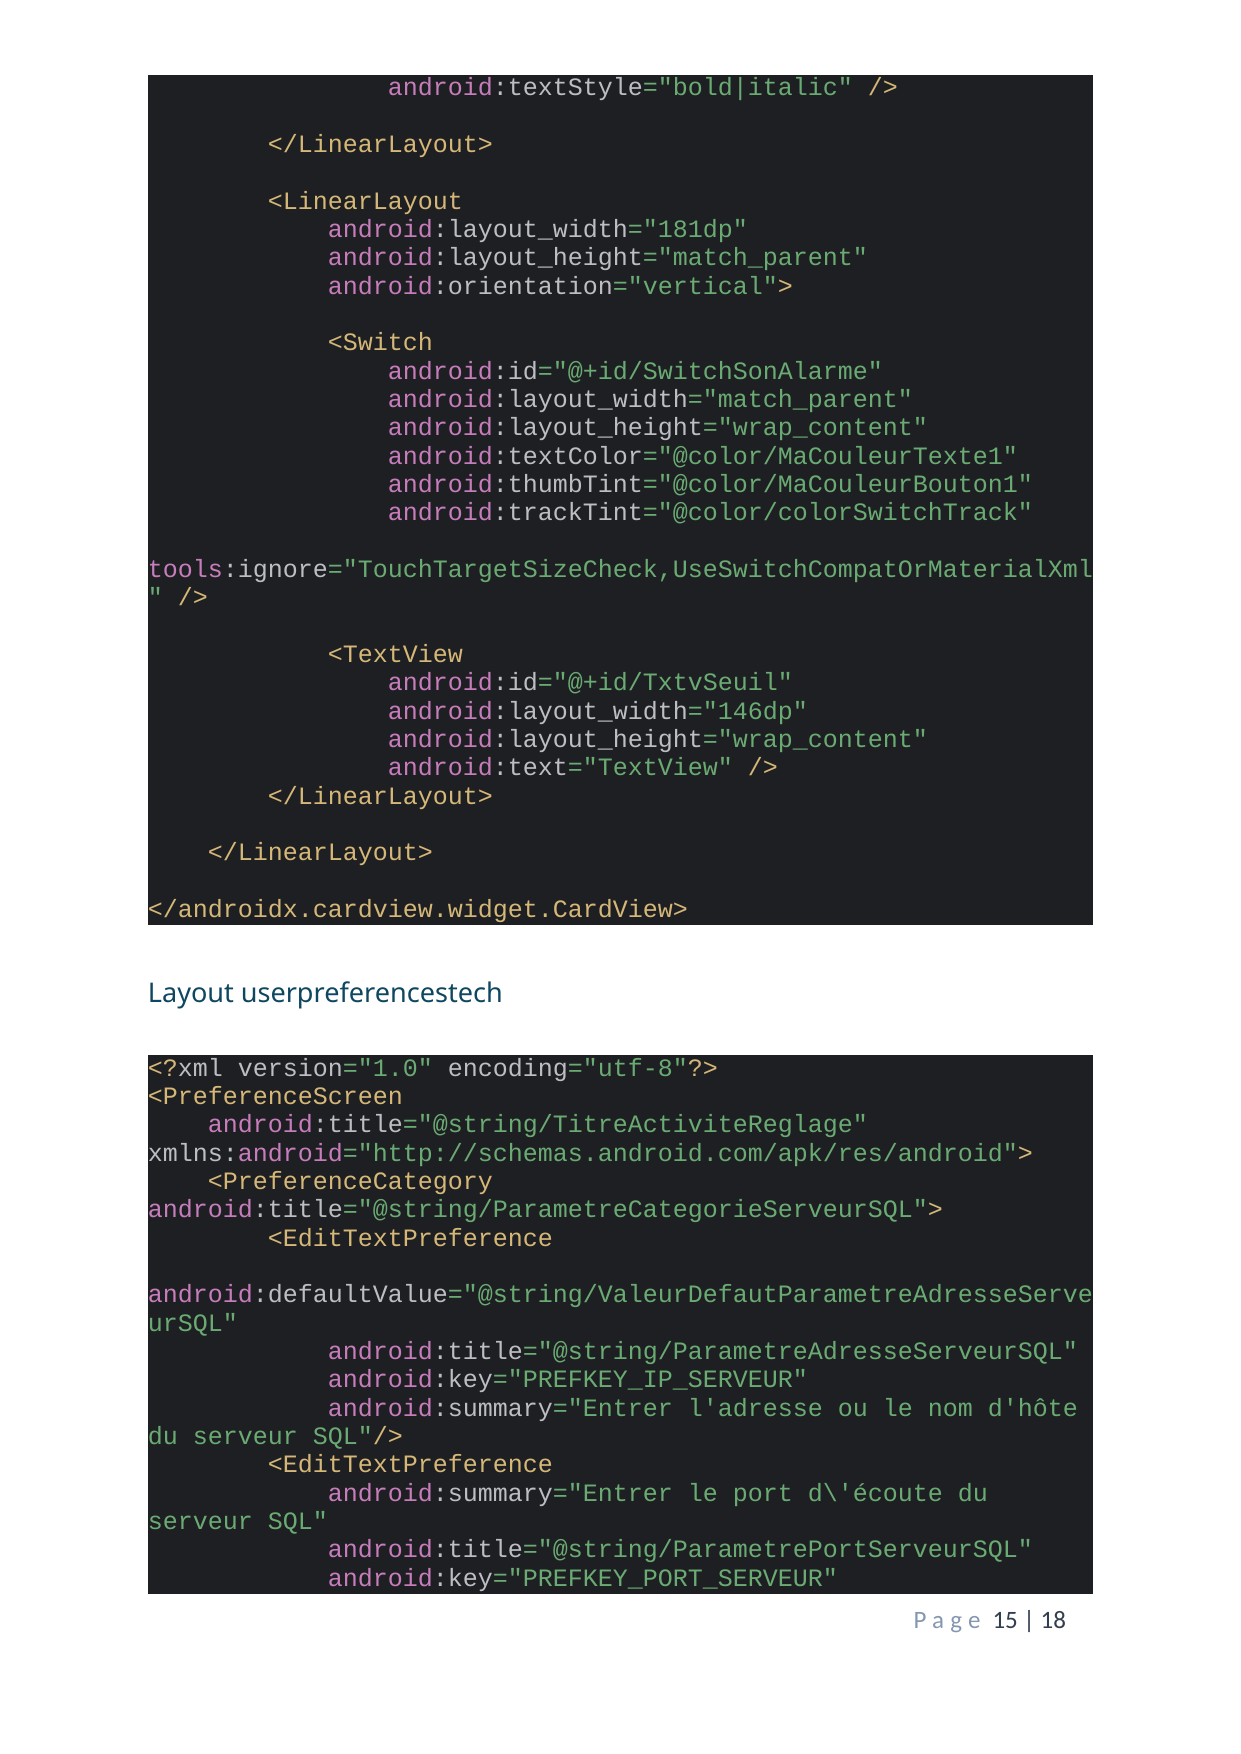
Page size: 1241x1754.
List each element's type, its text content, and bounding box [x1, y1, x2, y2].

subtitle Layout userpreferencestech [148, 974, 1093, 1011]
text <?xml version="1.0" encoding="utf-8"?> <PreferenceScreen android:title="@string/TitreActiviteReglage" xmlns:android="http://schemas.android.com/apk/res/android"> <PreferenceCategory android:title="@string/ParametreCategorieServeurSQL"> <EditTextPreference android:defaultValue="@string/ValeurDefautParametreAdresseServeurSQL" android:title="@string/ParametreAdresseServeurSQL" android:key="PREFKEY_IP_SERVEUR" android:summary="Entrer l'adresse ou le nom d'hôte du serveur SQL"/> <EditTextPreference android:summary="Entrer le port d\'écoute du serveur SQL" android:title="@string/ParametrePortServeurSQL" android:key="PREFKEY_PORT_SERVEUR" [148, 1055, 1093, 1594]
text android:textStyle="bold|italic" /> </LinearLayout> <LinearLayout android:layout_width="181dp" android:layout_height="match_parent" android:orientation="vertical"> <Switch android:id="@+id/SwitchSonAlarme" android:layout_width="match_parent" android:layout_height="wrap_content" android:textColor="@color/MaCouleurTexte1" android:thumbTint="@color/MaCouleurBouton1" android:trackTint="@color/colorSwitchTrack" tools:ignore="TouchTargetSizeCheck,UseSwitchCompatOrMaterialXml" /> <TextView android:id="@+id/TxtvSeuil" android:layout_width="146dp" android:layout_height="wrap_content" android:text="TextView" /> </LinearLayout> </LinearLayout> </androidx.cardview.widget.CardView> [148, 75, 1093, 925]
